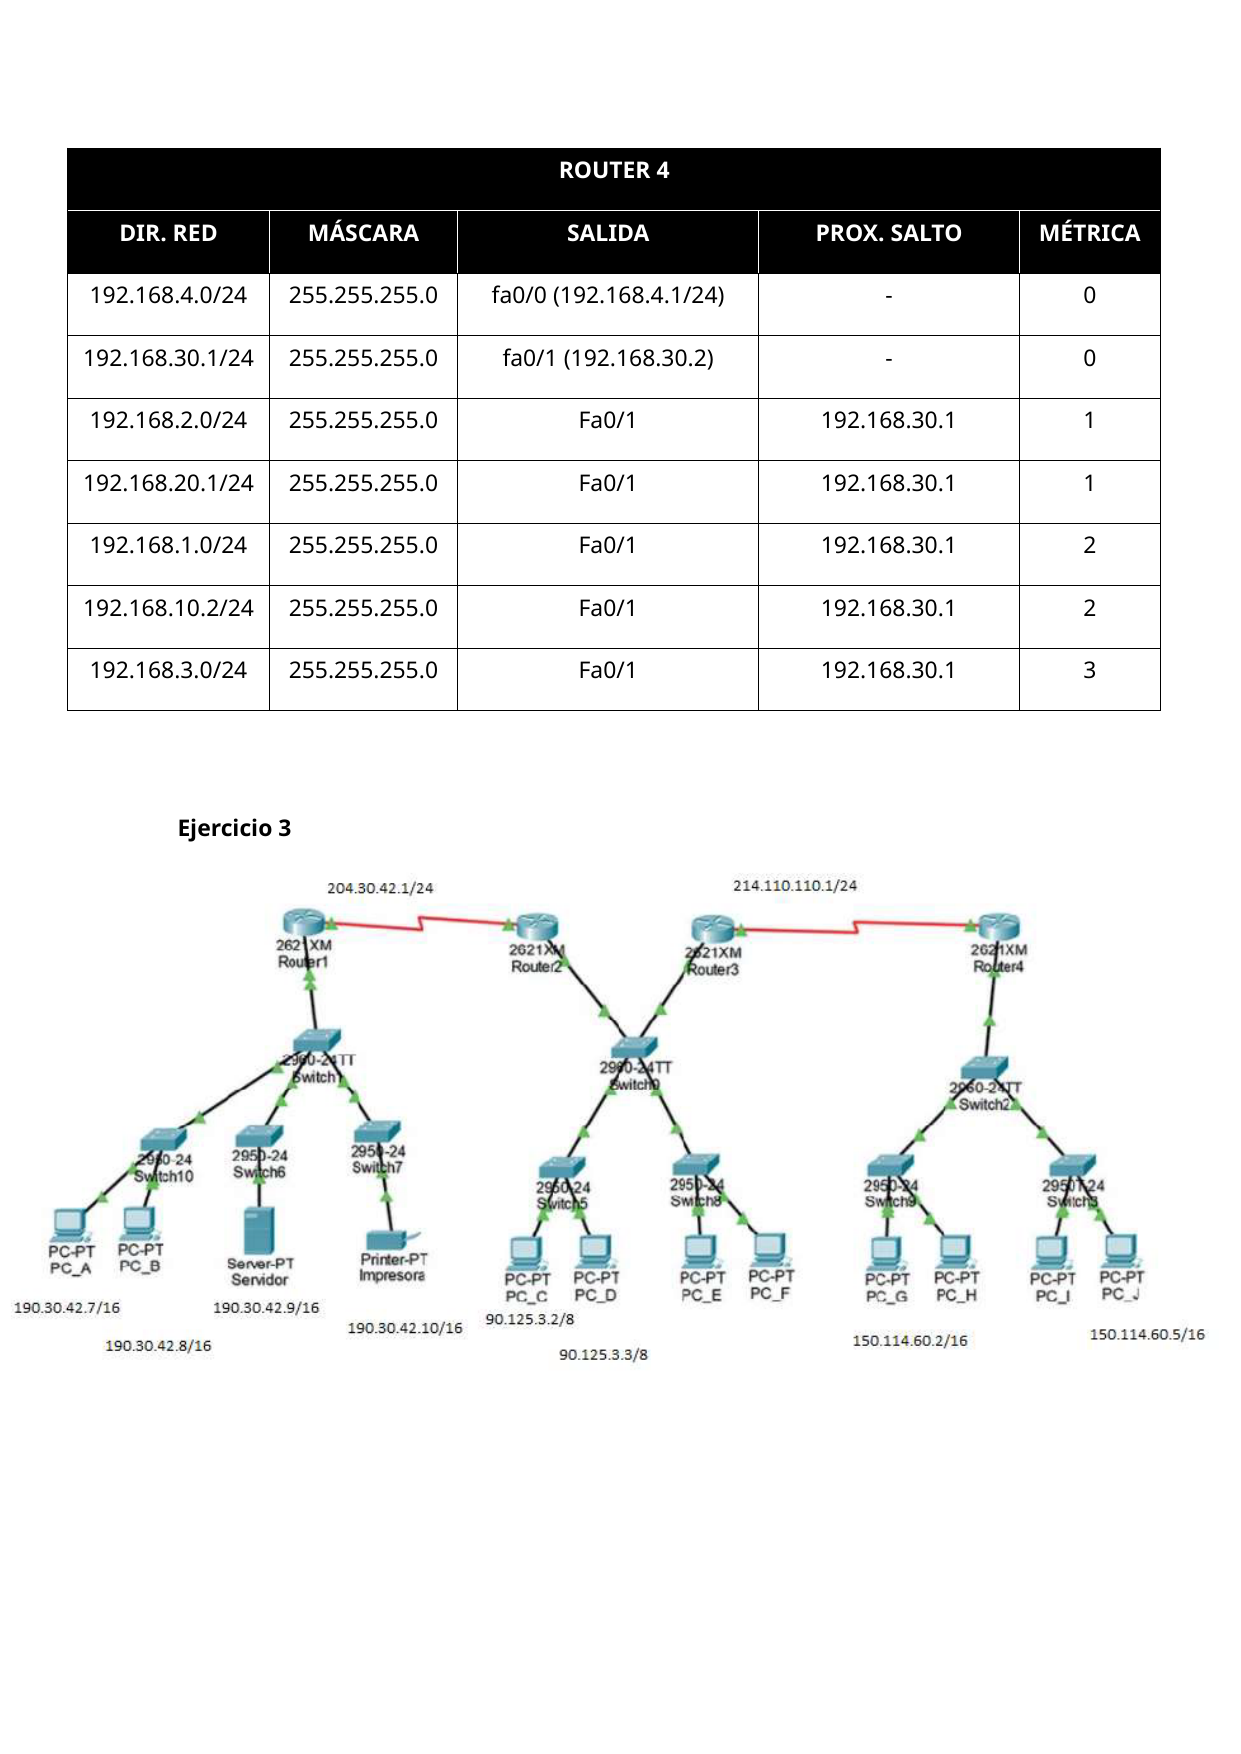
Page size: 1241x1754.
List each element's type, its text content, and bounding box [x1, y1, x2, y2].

table_cell 192.168.30.1 [759, 524, 1019, 585]
table_cell MÉTRICA [1020, 211, 1160, 273]
table_cell 2 [1020, 524, 1160, 585]
table_cell PROX. SALTO [759, 211, 1019, 273]
table_cell Fa0/1 [458, 524, 758, 585]
table_cell 255.255.255.0 [270, 461, 457, 523]
table_cell 192.168.30.1 [759, 586, 1019, 648]
table_cell DIR. RED [68, 211, 269, 273]
table_cell Fa0/1 [458, 649, 758, 710]
table_header ROUTER 4 [68, 149, 1160, 210]
table_cell 192.168.2.0/24 [68, 399, 269, 460]
table_cell 255.255.255.0 [270, 649, 457, 710]
text Ejercicio 3 [177, 812, 1063, 843]
table_cell Fa0/1 [458, 461, 758, 523]
table_cell 255.255.255.0 [270, 586, 457, 648]
table_cell MÁSCARA [270, 211, 457, 273]
table_cell Fa0/1 [458, 586, 758, 648]
table_cell - [759, 336, 1019, 398]
table_cell 2 [1020, 586, 1160, 648]
table_cell fa0/0 (192.168.4.1/24) [458, 274, 758, 335]
table_cell 192.168.1.0/24 [68, 524, 269, 585]
table_cell 192.168.30.1/24 [68, 336, 269, 398]
table_cell 0 [1020, 336, 1160, 398]
table_cell 192.168.30.1 [759, 649, 1019, 710]
table_cell 192.168.3.0/24 [68, 649, 269, 710]
table_cell 3 [1020, 649, 1160, 710]
table_cell 1 [1020, 461, 1160, 523]
table_cell SALIDA [458, 211, 758, 273]
table_cell Fa0/1 [458, 399, 758, 460]
table_cell 0 [1020, 274, 1160, 335]
table_cell 192.168.10.2/24 [68, 586, 269, 648]
table_cell 255.255.255.0 [270, 399, 457, 460]
table_cell 192.168.20.1/24 [68, 461, 269, 523]
table_cell 192.168.30.1 [759, 461, 1019, 523]
table_cell 192.168.4.0/24 [68, 274, 269, 335]
table_cell 192.168.30.1 [759, 399, 1019, 460]
table_cell 255.255.255.0 [270, 524, 457, 585]
table_cell fa0/1 (192.168.30.2) [458, 336, 758, 398]
table_cell 1 [1020, 399, 1160, 460]
table_cell - [759, 274, 1019, 335]
table_cell 255.255.255.0 [270, 336, 457, 398]
table_cell 255.255.255.0 [270, 274, 457, 335]
